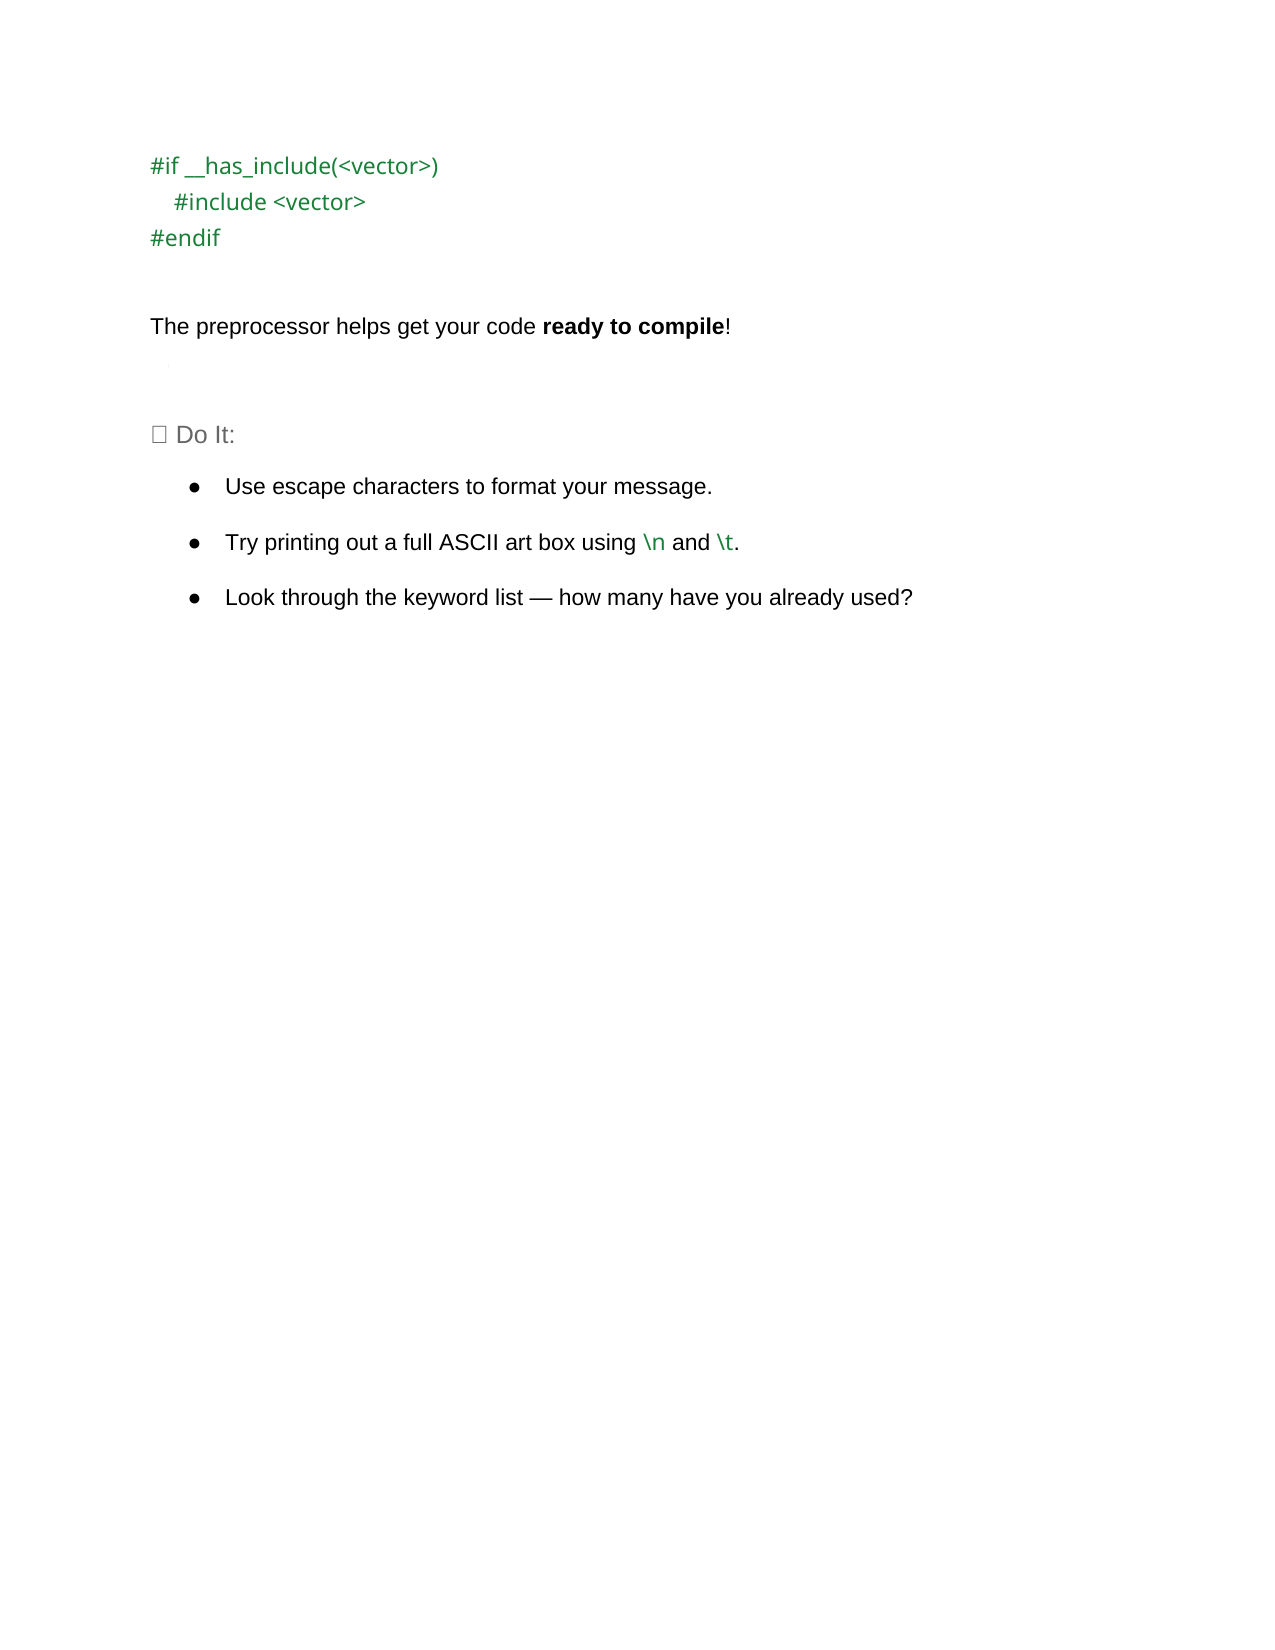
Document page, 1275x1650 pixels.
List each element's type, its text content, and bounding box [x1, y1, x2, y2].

text #endif [150, 222, 1125, 253]
text #if __has_include(<vector>) [150, 150, 1125, 181]
list Look through the keyword list — how many have you already used? [187, 584, 1125, 610]
list Try printing out a full ASCII art box using \n and \t. [187, 526, 1125, 584]
list Use escape characters to format your message. [187, 473, 1125, 526]
text The preprocessor helps get your code ready to compile! [150, 313, 1125, 339]
text #include <vector> [150, 186, 1125, 217]
subtitle 🧠 Do It: [150, 419, 1125, 448]
